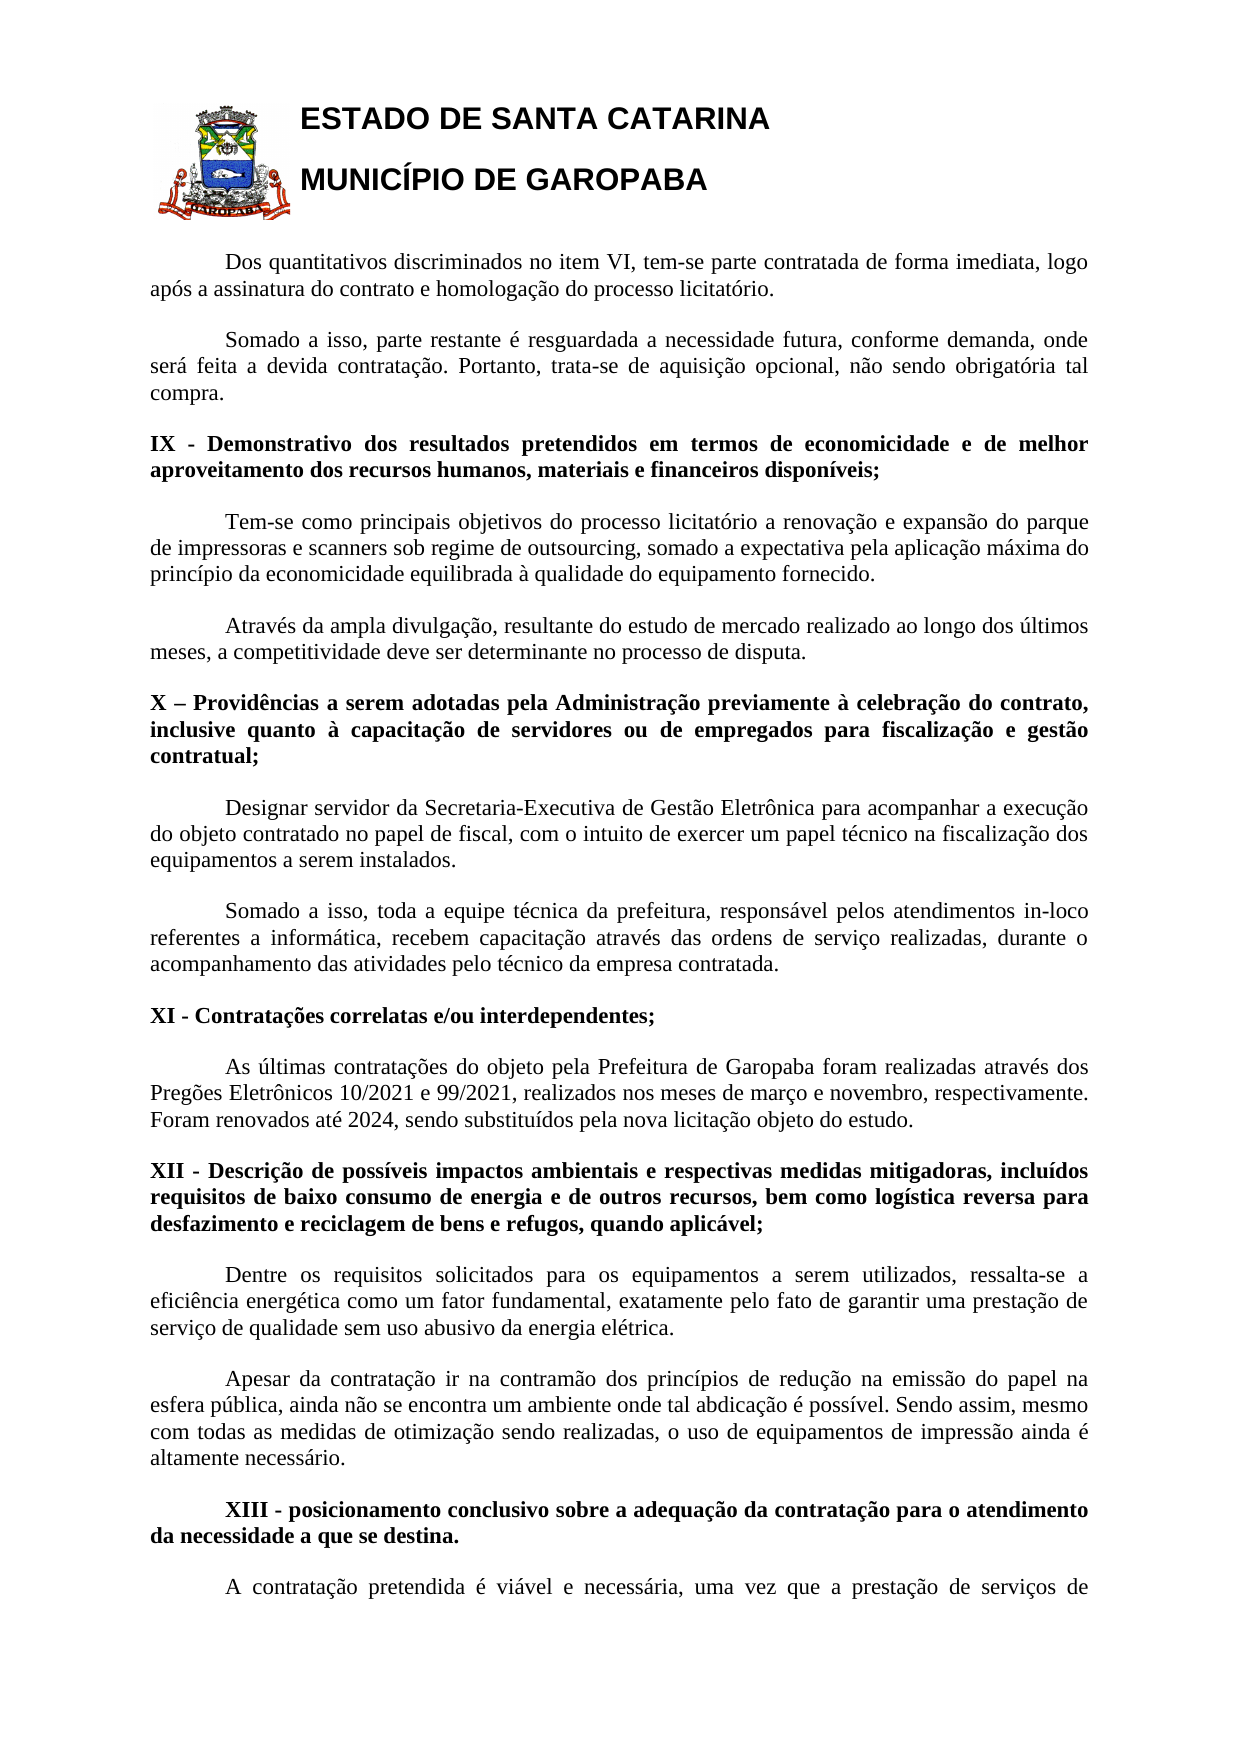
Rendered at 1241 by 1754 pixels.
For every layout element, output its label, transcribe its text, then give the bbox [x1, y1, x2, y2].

text A contratação pretendida é viável e necessária, uma vez que a prestação de serviços de [150, 1573, 1090, 1600]
text XII - Descrição de possíveis impactos ambientais e respectivas medidas mitigadoras, incluídos requisitos de baixo consumo de energia e de outros recursos, bem como logística reversa para desfazimento e reciclagem de bens e refugos, quando aplicável; [150, 1157, 1090, 1236]
text Através da ampla divulgação, resultante do estudo de mercado realizado ao longo dos últimos meses, a competitividade deve ser determinante no processo de disputa. [150, 612, 1090, 664]
text XI - Contratações correlatas e/ou interdependentes; [150, 1002, 1090, 1028]
text Apesar da contratação ir na contramão dos princípios de redução na emissão do papel na esfera pública, ainda não se encontra um ambiente onde tal abdicação é possível. Sendo assim, mesmo com todas as medidas de otimização sendo realizadas, o uso de equipamentos de impressão ainda é altamente necessário. [150, 1365, 1090, 1471]
text Somado a isso, parte restante é resguardada a necessidade futura, conforme demanda, onde será feita a devida contratação. Portanto, trata-se de aquisição opcional, não sendo obrigatória tal compra. [150, 326, 1090, 405]
text Dos quantitativos discriminados no item VI, tem-se parte contratada de forma imediata, logo após a assinatura do contrato e homologação do processo licitatório. [150, 248, 1090, 301]
picture [153, 103, 290, 220]
text IX - Demonstrativo dos resultados pretendidos em termos de economicidade e de melhor aproveitamento dos recursos humanos, materiais e financeiros disponíveis; [150, 430, 1090, 483]
text Designar servidor da Secretaria-Executiva de Gestão Eletrônica para acompanhar a execução do objeto contratado no papel de fiscal, com o intuito de exercer um papel técnico na fiscalização dos equipamentos a serem instalados. [150, 793, 1090, 873]
text X – Providências a serem adotadas pela Administração previamente à celebração do contrato, inclusive quanto à capacitação de servidores ou de empregados para fiscalização e gestão contratual; [150, 689, 1090, 768]
text Dentre os requisitos solicitados para os equipamentos a serem utilizados, ressalta-se a eficiência energética como um fator fundamental, exatamente pelo fato de garantir uma prestação de serviço de qualidade sem uso abusivo da energia elétrica. [150, 1261, 1090, 1340]
text Somado a isso, toda a equipe técnica da prefeitura, responsável pelos atendimentos in-loco referentes a informática, recebem capacitação através das ordens de serviço realizadas, durante o acompanhamento das atividades pelo técnico da empresa contratada. [150, 898, 1090, 977]
text XIII - posicionamento conclusivo sobre a adequação da contratação para o atendimento da necessidade a que se destina. [150, 1496, 1090, 1548]
text As últimas contratações do objeto pela Prefeitura de Garopaba foram realizadas através dos Pregões Eletrônicos 10/2021 e 99/2021, realizados nos meses de março e novembro, respectivamente. Foram renovados até 2024, sendo substituídos pela nova licitação objeto do estudo. [150, 1053, 1090, 1132]
text Tem-se como principais objetivos do processo licitatório a renovação e expansão do parque de impressoras e scanners sob regime de outsourcing, somado a expectativa pela aplicação máxima do princípio da economicidade equilibrada à qualidade do equipamento fornecido. [150, 508, 1090, 587]
